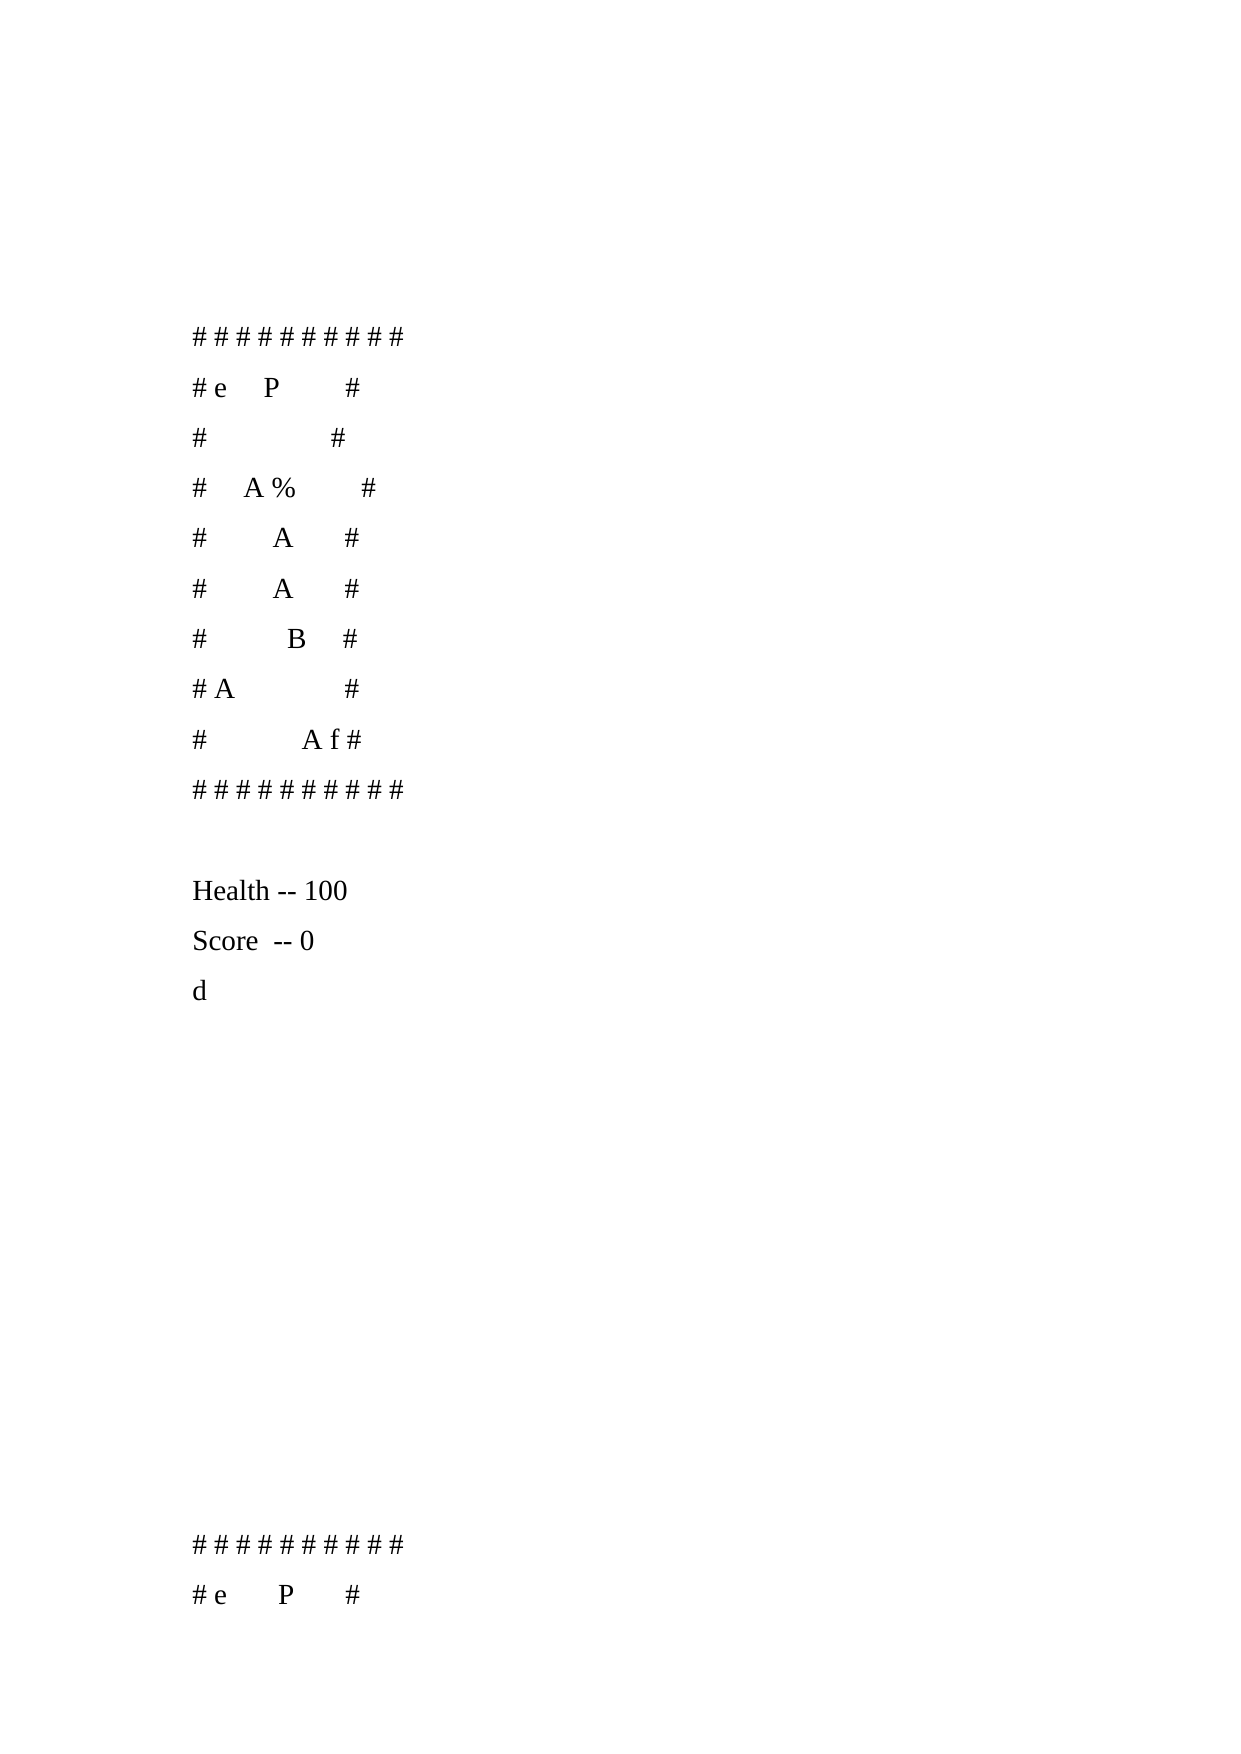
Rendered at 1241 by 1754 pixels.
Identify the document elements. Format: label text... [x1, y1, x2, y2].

text # # # # # # # # # # [118, 772, 1122, 806]
text # # # # # # # # # # [118, 319, 1122, 353]
text # e P # [118, 370, 1122, 403]
text # # # # # # # # # # [118, 1527, 1122, 1560]
text # A # [118, 571, 1122, 604]
text # A # [118, 672, 1122, 705]
text d [118, 973, 1122, 1007]
text # A % # [118, 470, 1122, 504]
text # # [118, 420, 1122, 453]
text # A # [118, 521, 1122, 554]
text # e P # [118, 1577, 1122, 1611]
text # B # [118, 621, 1122, 655]
text Score -- 0 [118, 923, 1122, 957]
text Health -- 100 [118, 873, 1122, 906]
text # A f # [118, 722, 1122, 755]
